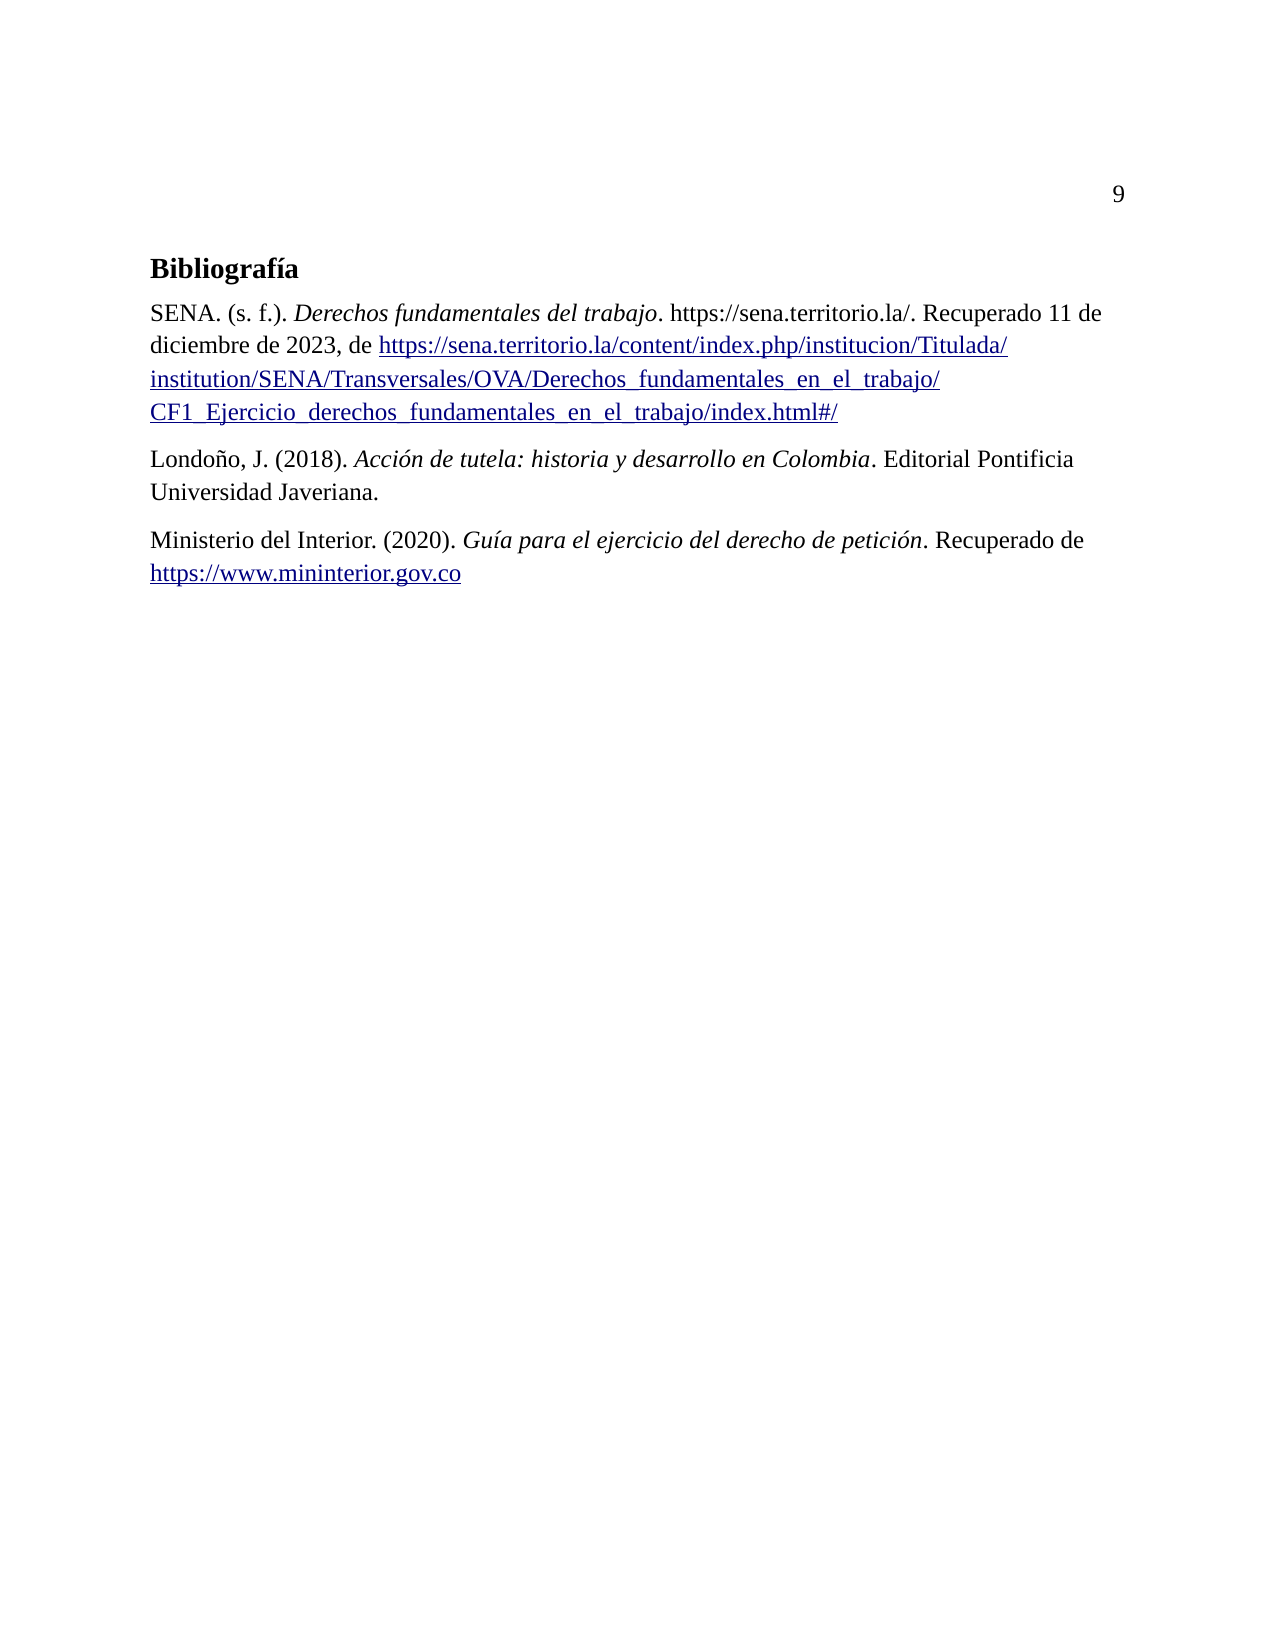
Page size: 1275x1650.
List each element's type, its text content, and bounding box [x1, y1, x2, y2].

text Londoño, J. (2018). Acción de tutela: historia y desarrollo en Colombia. Editorial Pontificia Universidad Javeriana. [150, 444, 1125, 506]
text SENA. (s. f.). Derechos fundamentales del trabajo. https://sena.territorio.la/. Recuperado 11 de diciembre de 2023, de https://sena.territorio.la/content/index.php/institucion/Titulada/institution/SENA/Transversales/OVA/Derechos_fundamentales_en_el_trabajo/CF1_Ejercicio_derechos_fundamentales_en_el_trabajo/index.html#/ [150, 298, 1125, 425]
text Ministerio del Interior. (2020). Guía para el ejercicio del derecho de petición. Recuperado de https://www.mininterior.gov.co [150, 525, 1125, 587]
subtitle Bibliografía [150, 252, 1125, 285]
